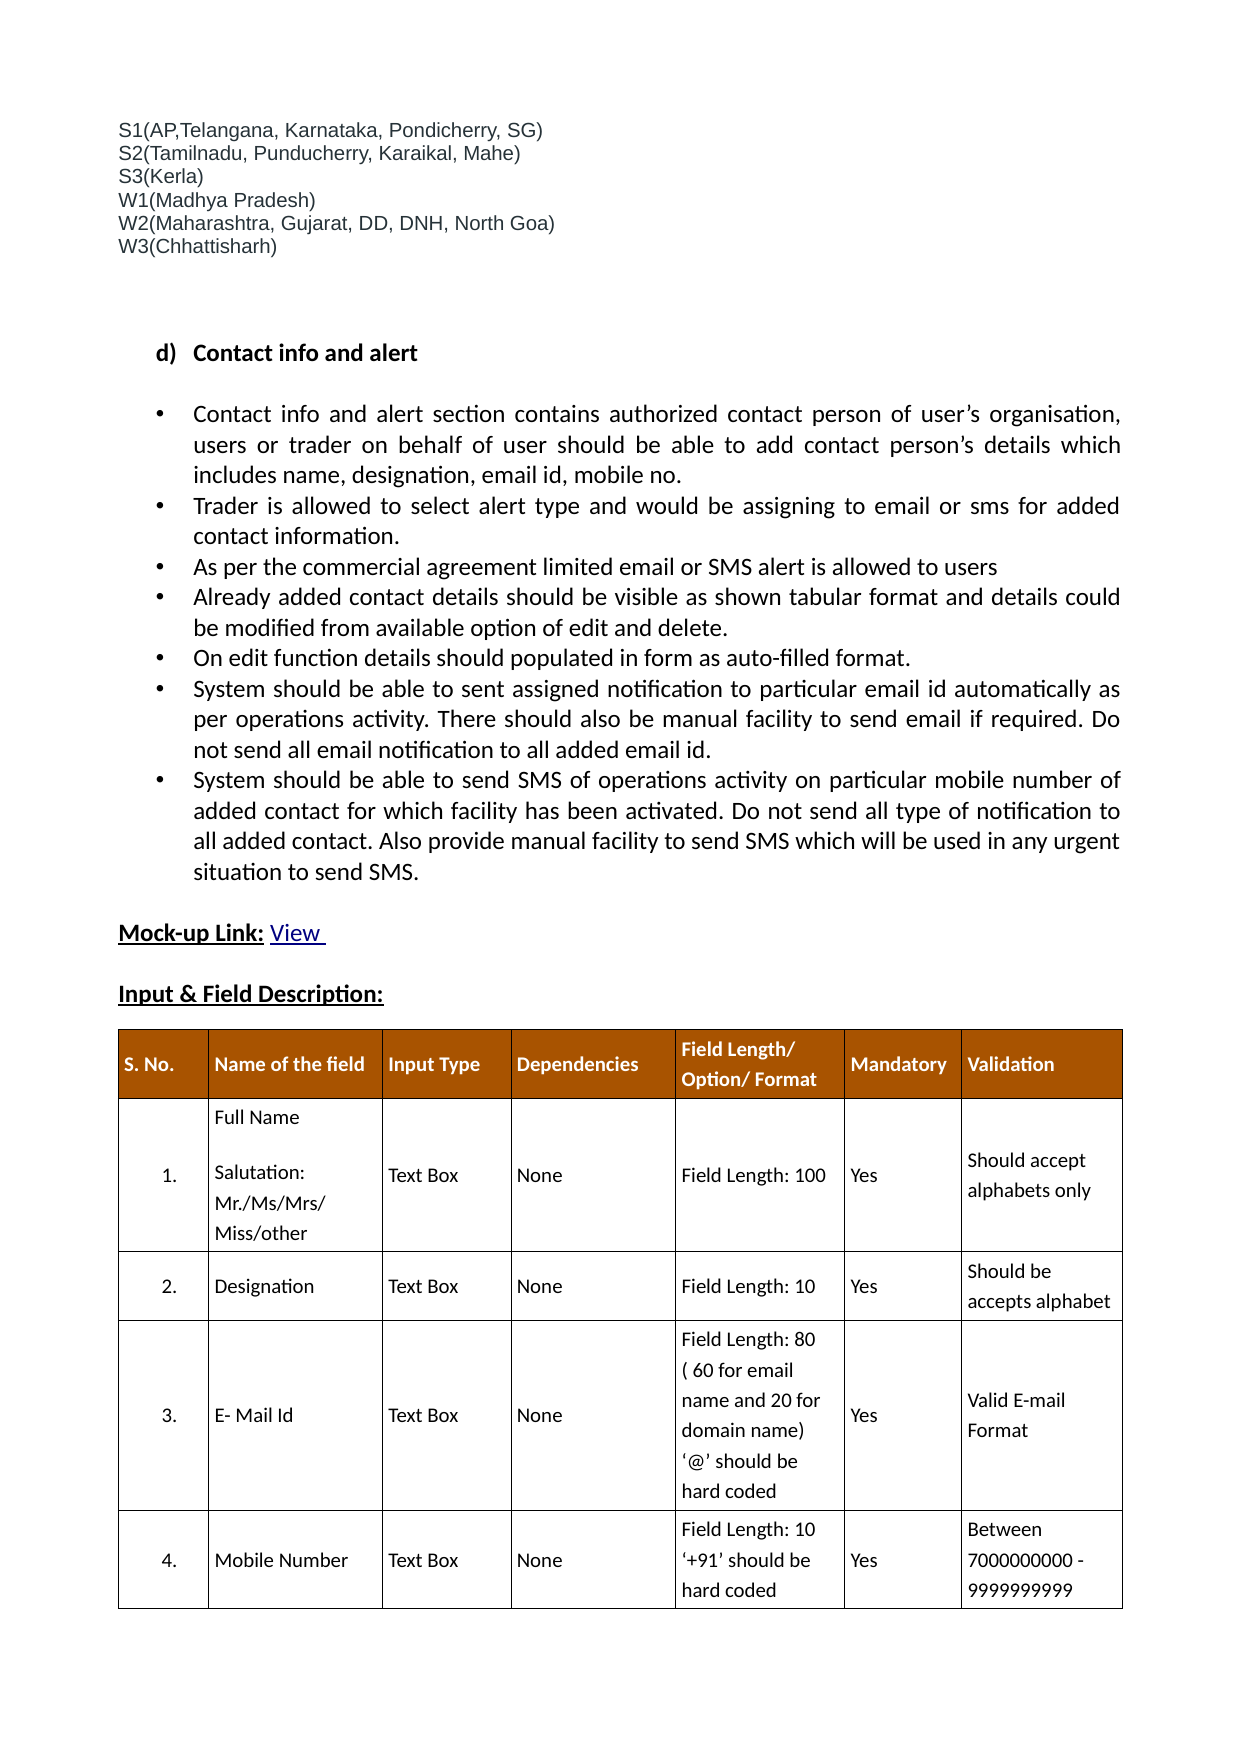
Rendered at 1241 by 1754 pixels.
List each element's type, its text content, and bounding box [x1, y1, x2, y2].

table_cell Between 7000000000 - 9999999999 [962, 1511, 1122, 1608]
table_cell Yes [845, 1099, 961, 1251]
table_cell Text Box [383, 1252, 511, 1319]
table_cell None [512, 1321, 675, 1509]
list Contact info and alert section contains authorized contact person of user’s organisation, users or trader on behalf of user should be able to add contact person’s details which includes name, designation, email id, mobile no. [156, 398, 1122, 490]
table_cell Full Name Salutation: Mr./Ms/Mrs/Miss/other [209, 1099, 382, 1251]
table_cell Valid E-mail Format [962, 1321, 1122, 1509]
table_cell [119, 1321, 208, 1509]
table_cell Field Length: 100 [676, 1099, 844, 1251]
table_cell Text Box [383, 1511, 511, 1608]
list Already added contact details should be visible as shown tabular format and details could be modified from available option of edit and delete. [156, 581, 1122, 642]
list System should be able to send SMS of operations activity on particular mobile number of added contact for which facility has been activated. Do not send all type of notification to all added contact. Also provide manual facility to send SMS which will be used in any urgent situation to send SMS. [156, 764, 1122, 887]
table_cell None [512, 1511, 675, 1608]
table_cell Yes [845, 1511, 961, 1608]
list System should be able to sent assigned notification to particular email id automatically as per operations activity. There should also be manual facility to send email if required. Do not send all email notification to all added email id. [156, 673, 1122, 764]
text S1(AP,Telangana, Karnataka, Pondicherry, SG) S2(Tamilnadu, Punducherry, Karaikal, Mahe) S3(Kerla) W1(Madhya Pradesh) W2(Maharashtra, Gujarat, DD, DNH, North Goa) W3(Chhattisharh) [118, 118, 1122, 258]
table_header Name of the field [209, 1030, 382, 1098]
table_cell Field Length: 10 ‘+91’ should be hard coded [676, 1511, 844, 1608]
table_cell Should be accepts alphabet [962, 1252, 1122, 1319]
table_cell [119, 1511, 208, 1608]
table_header S. No. [119, 1030, 208, 1098]
list As per the commercial agreement limited email or SMS alert is allowed to users [156, 551, 1122, 581]
table_header Input Type [383, 1030, 511, 1098]
list On edit function details should populated in form as auto-filled format. [156, 642, 1122, 673]
table_cell None [512, 1252, 675, 1319]
table_cell Text Box [383, 1099, 511, 1251]
table_header Field Length/ Option/ Format [676, 1030, 844, 1098]
table_cell Field Length: 80 ( 60 for email name and 20 for domain name) ‘@’ should be hard coded [676, 1321, 844, 1509]
table_header Dependencies [512, 1030, 675, 1098]
text Mock-up Link: View [118, 917, 1122, 948]
table_cell Text Box [383, 1321, 511, 1509]
text Input & Field Description: [118, 978, 1122, 1009]
table_cell None [512, 1099, 675, 1251]
table_cell E- Mail Id [209, 1321, 382, 1509]
table_cell Field Length: 10 [676, 1252, 844, 1319]
table_header Mandatory [845, 1030, 961, 1098]
table_cell [119, 1252, 208, 1319]
table_cell Yes [845, 1252, 961, 1319]
table_header Validation [962, 1030, 1122, 1098]
list Contact info and alert [156, 337, 1122, 368]
list Trader is allowed to select alert type and would be assigning to email or sms for added contact information. [156, 490, 1122, 551]
table_cell Yes [845, 1321, 961, 1509]
table_cell Designation [209, 1252, 382, 1319]
table_cell [119, 1099, 208, 1251]
table_cell Mobile Number [209, 1511, 382, 1608]
table_cell Should accept alphabets only [962, 1099, 1122, 1251]
